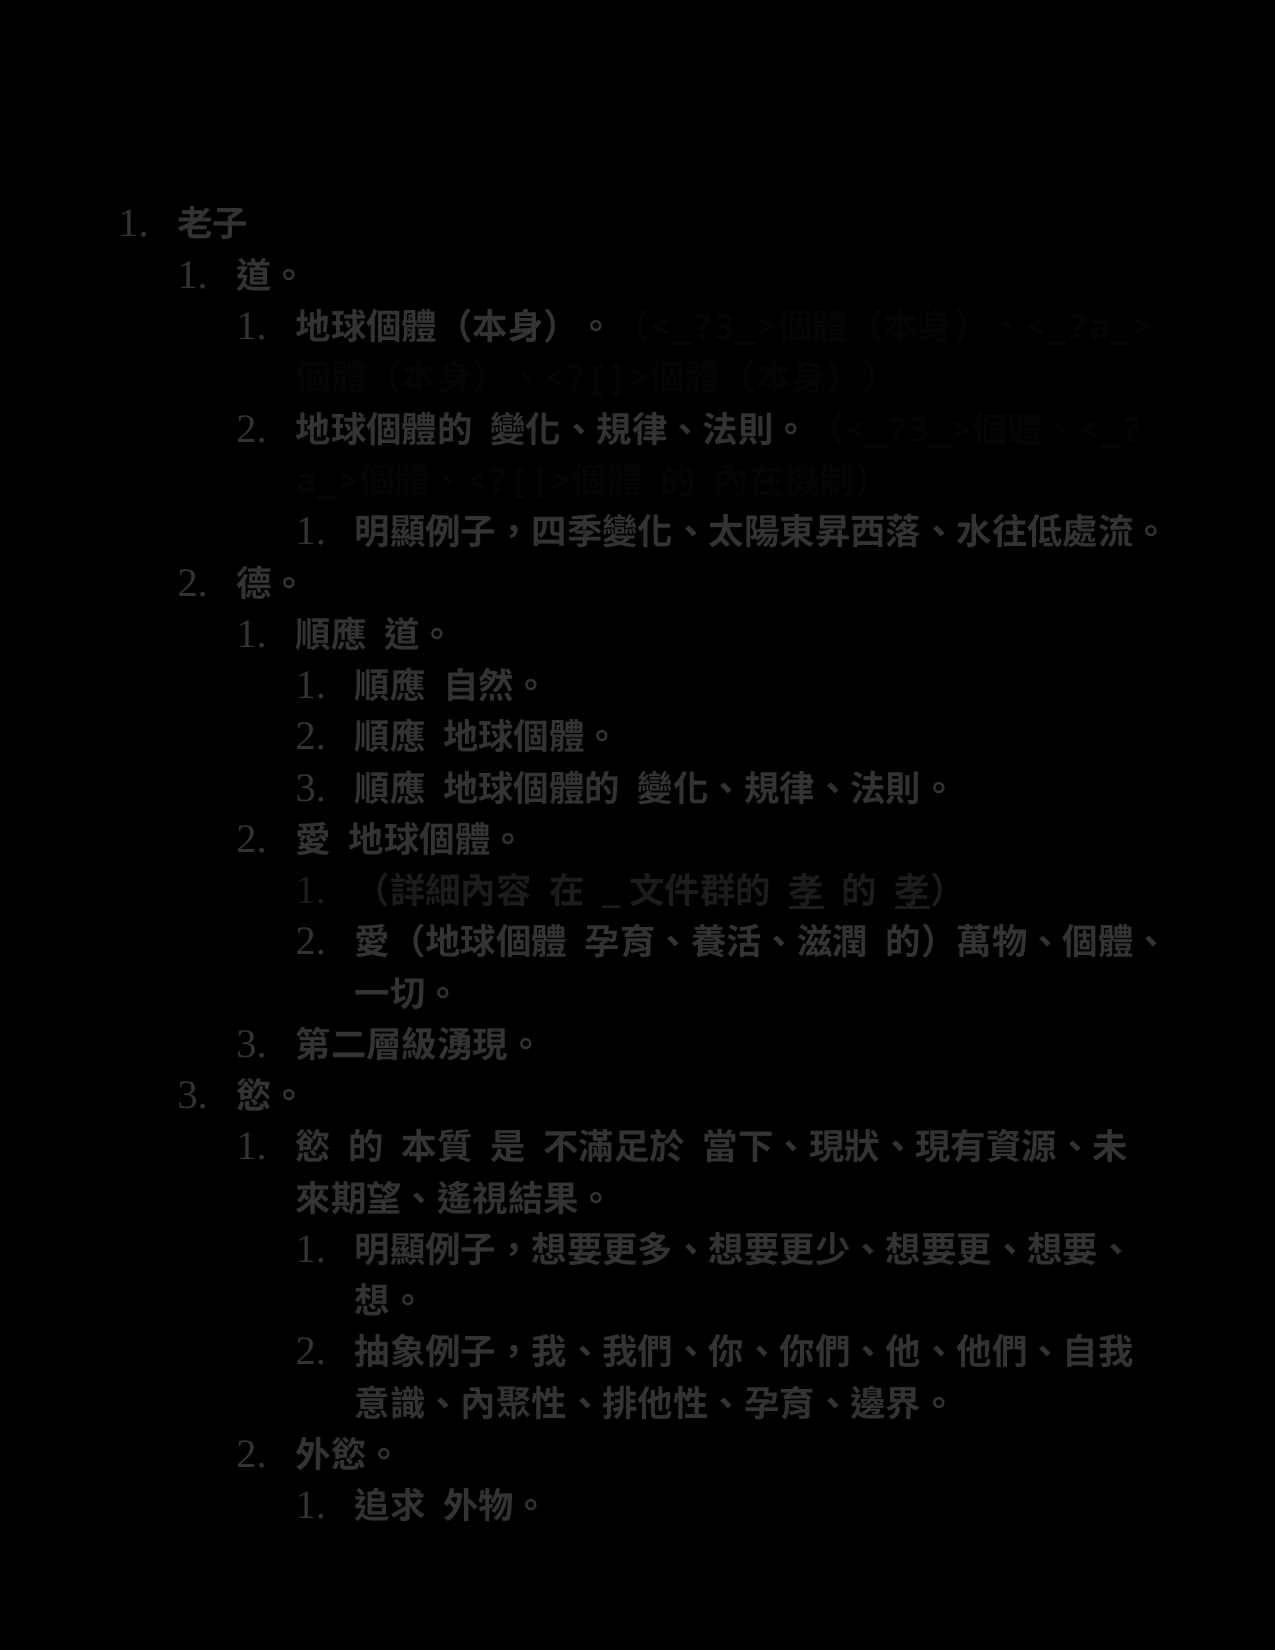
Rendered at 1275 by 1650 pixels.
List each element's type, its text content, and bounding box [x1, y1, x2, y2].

list 第二層級湧現。 [236, 1016, 1157, 1067]
list 老子 [118, 196, 1157, 247]
list 順應 道。 [236, 606, 1157, 657]
list 德。 [177, 555, 1157, 606]
list 順應 地球個體。 [295, 709, 1157, 760]
list 外慾。 [236, 1426, 1157, 1477]
list 地球個體（本身）。（<_?3_>個體（本身）、<_?a_>個體（本身）、<?[]>個體（本身）） [236, 298, 1157, 401]
list 慾。 [177, 1067, 1157, 1119]
list 明顯例子，想要更多、想要更少、想要更、想要、想。 [295, 1221, 1157, 1324]
list 愛（地球個體 孕育、養活、滋潤 的）萬物、個體、一切。 [295, 914, 1157, 1016]
list 愛 地球個體。 [236, 811, 1157, 862]
list 道。 [177, 247, 1157, 298]
list 慾 的 本質 是 不滿足於 當下、現狀、現有資源、未來期望、遙視結果。 [236, 1119, 1157, 1221]
list （詳細內容 在 _ 文件群的 孝 的 孝） [295, 862, 1157, 914]
list 追求 外物。 [295, 1477, 1157, 1529]
list 抽象例子，我、我們、你、你們、他、他們、自我意識、內聚性、排他性、孕育、邊界。 [295, 1324, 1157, 1426]
list 順應 自然。 [295, 657, 1157, 709]
list 地球個體的 變化、規律、法則。（<_?3_>個體、<_?a_>個體、<?[]>個體 的 內在機制） [236, 401, 1157, 504]
list 順應 地球個體的 變化、規律、法則。 [295, 760, 1157, 811]
list 明顯例子，四季變化、太陽東昇西落、水往低處流。 [295, 504, 1157, 555]
